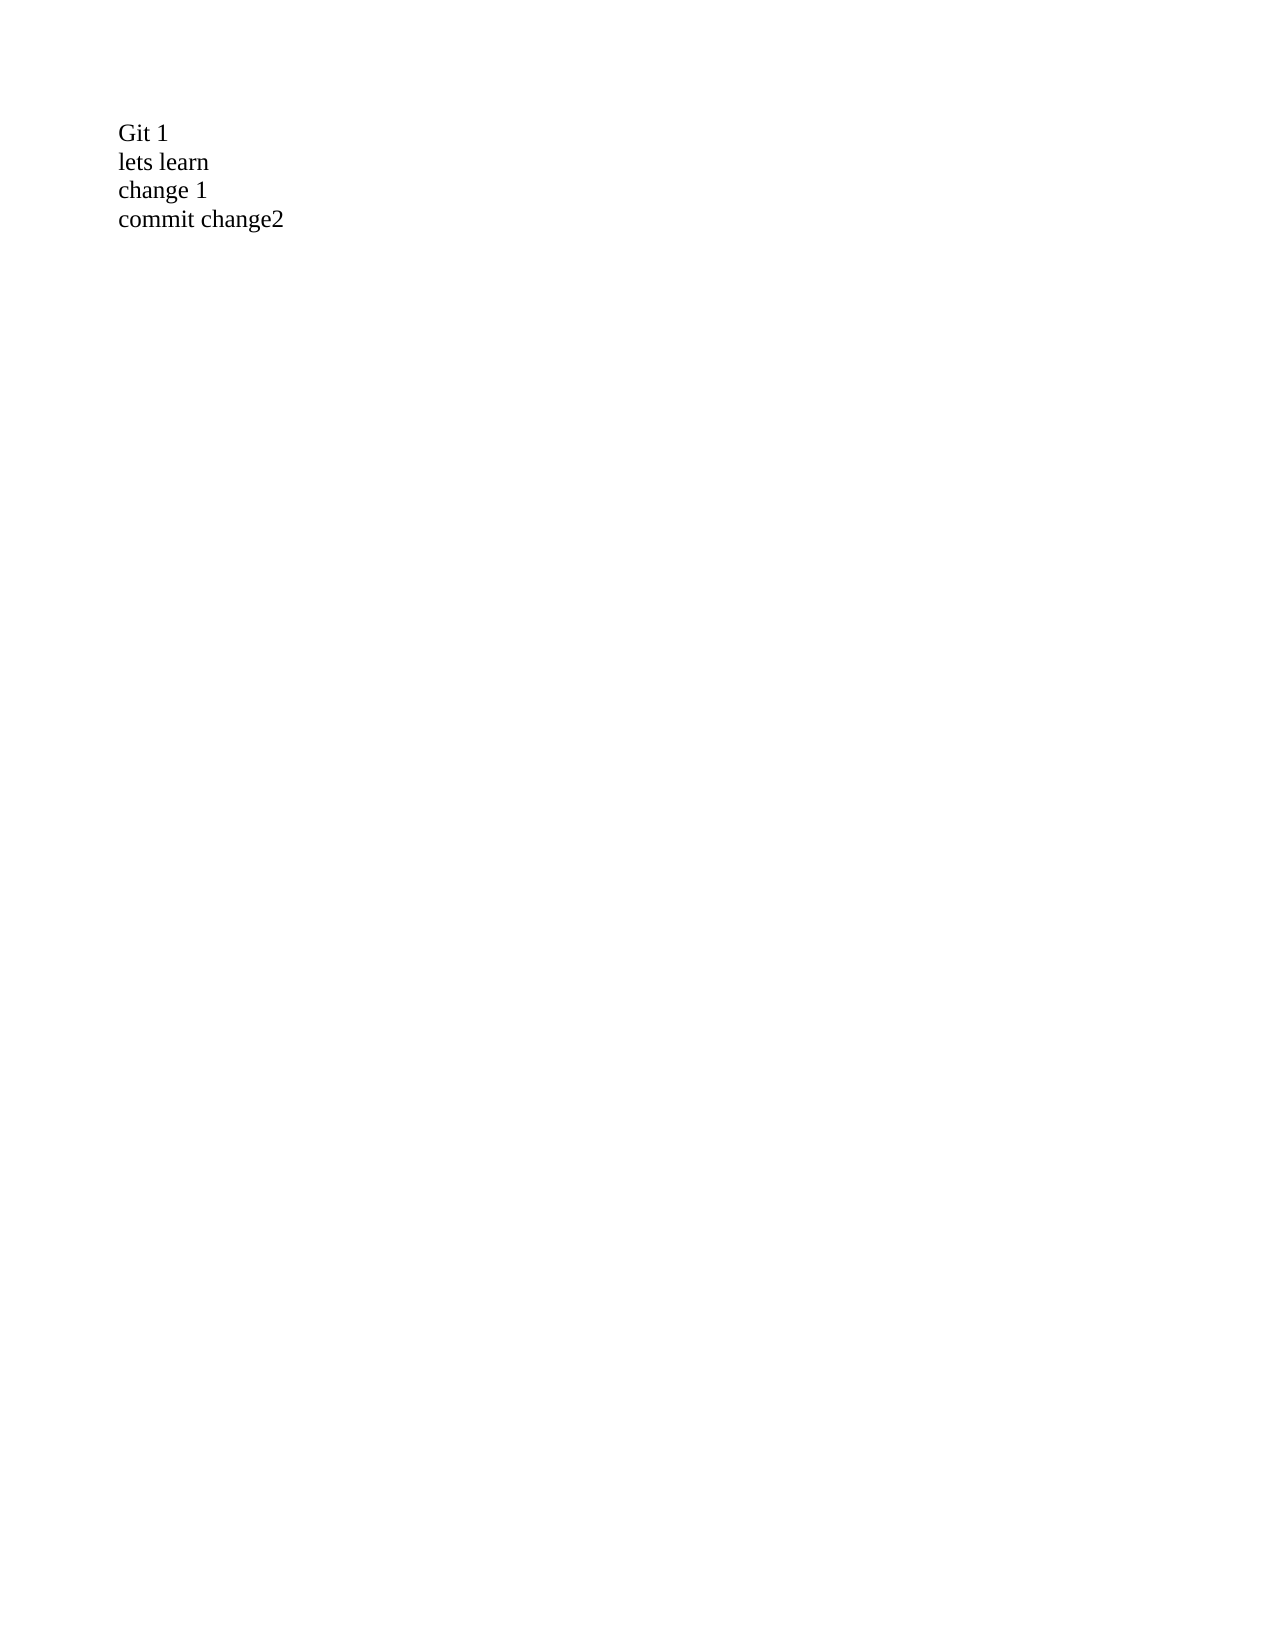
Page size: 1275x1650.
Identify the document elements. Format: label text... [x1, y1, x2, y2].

text commit change2 [118, 204, 1157, 233]
text Git 1 [118, 118, 1157, 147]
text change 1 [118, 176, 1157, 204]
text lets learn [118, 147, 1157, 176]
